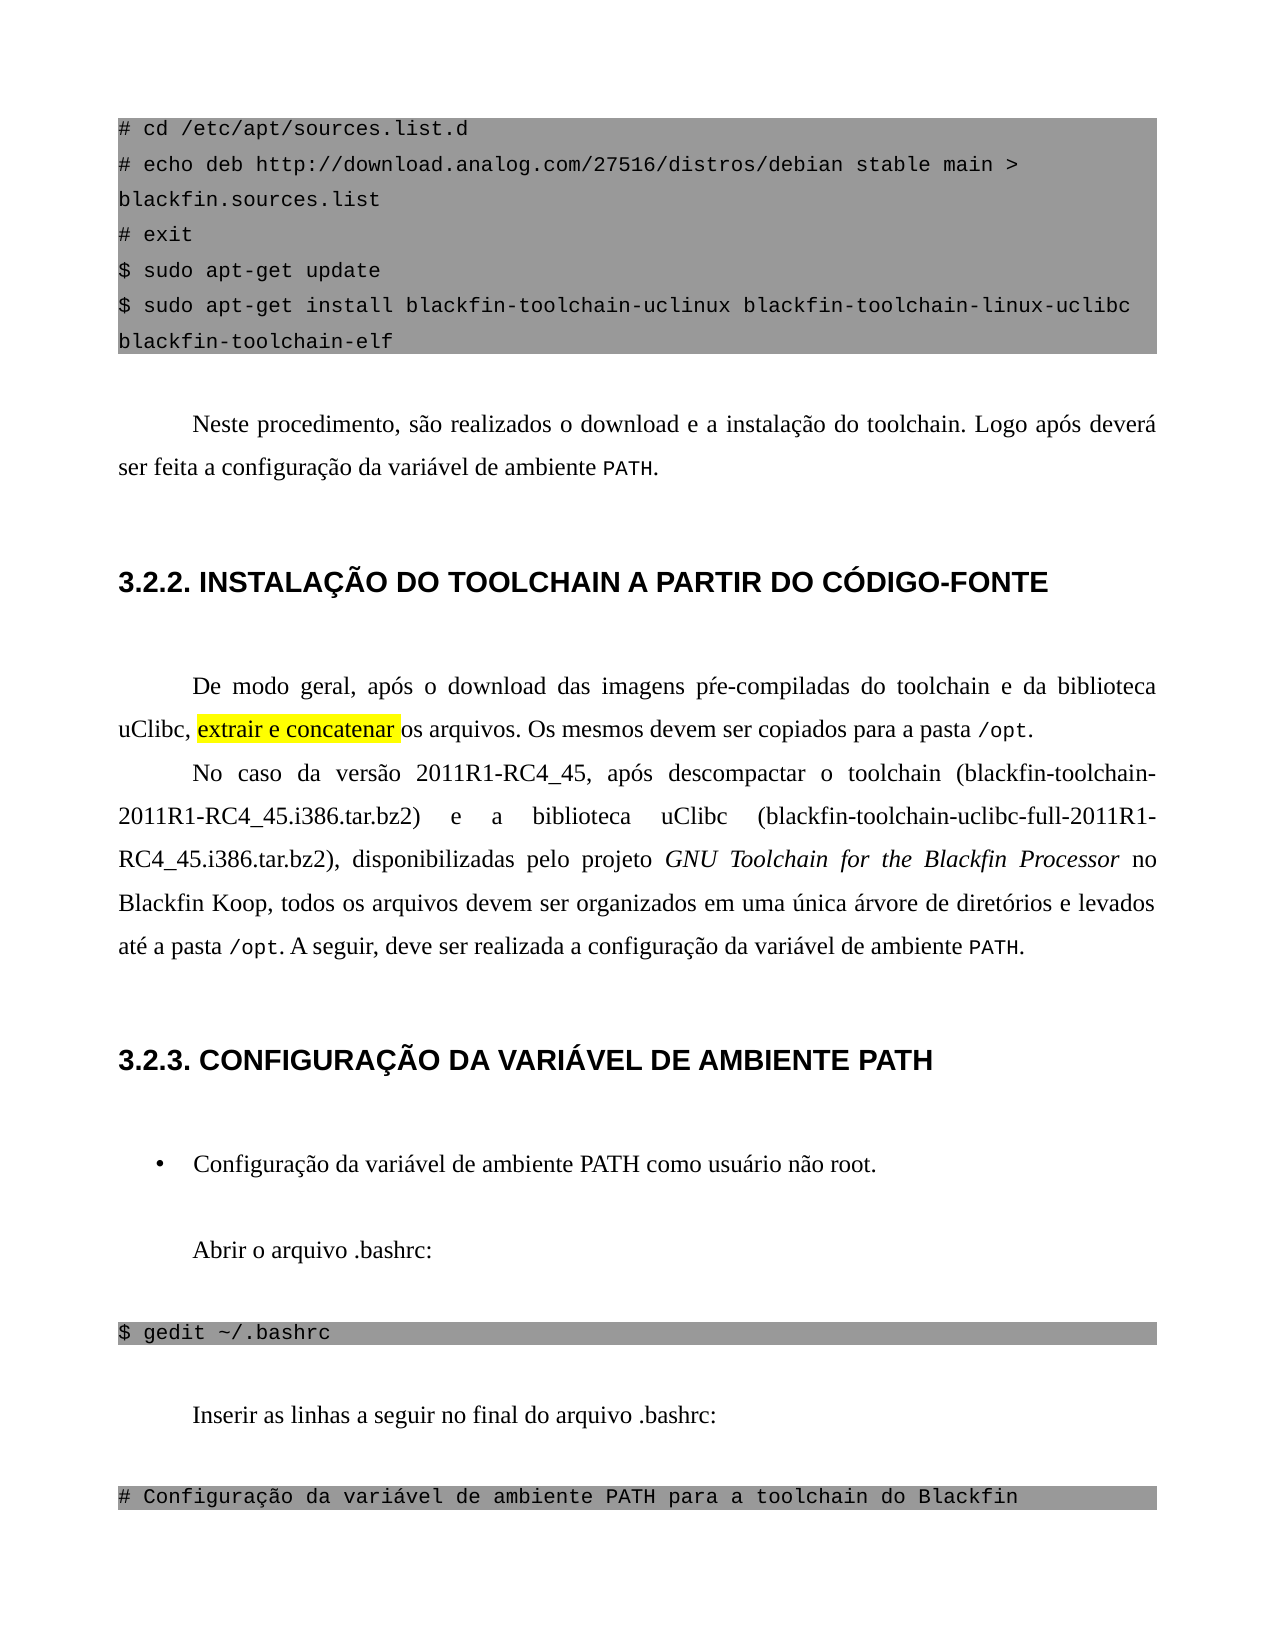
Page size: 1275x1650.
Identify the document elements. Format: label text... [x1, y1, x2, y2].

text $ sudo apt-get update [118, 260, 1157, 283]
text # exit [118, 224, 1157, 248]
list Configuração da variável de ambiente PATH como usuário não root. [156, 1149, 1157, 1178]
text Inserir as linhas a seguir no final do arquivo .bashrc: [118, 1400, 1157, 1429]
text $ sudo apt-get install blackfin-toolchain-uclinux blackfin-toolchain-linux-uclibc blackfin-toolchain-elf [118, 295, 1157, 354]
text $ gedit ~/.bashrc [118, 1322, 1157, 1345]
text Neste procedimento, são realizados o download e a instalação do toolchain. Logo após deverá ser feita a configuração da variável de ambiente PATH. [118, 409, 1157, 482]
text De modo geral, após o download das imagens pŕe-compiladas do toolchain e da biblioteca uClibc, extrair e concatenar os arquivos. Os mesmos devem ser copiados para a pasta /opt. [118, 671, 1157, 743]
text # echo deb http://download.analog.com/27516/distros/debian stable main > blackfin.sources.list [118, 153, 1157, 213]
text Abrir o arquivo .bashrc: [118, 1235, 1157, 1264]
text # Configuração da variável de ambiente PATH para a toolchain do Blackfin [118, 1486, 1157, 1510]
text No caso da versão 2011R1-RC4_45, após descompactar o toolchain (blackfin-toolchain-2011R1-RC4_45.i386.tar.bz2) e a biblioteca uClibc (blackfin-toolchain-uclibc-full-2011R1-RC4_45.i386.tar.bz2), disponibilizadas pelo projeto GNU Toolchain for the Blackfin Processor no Blackfin Koop, todos os arquivos devem ser organizados em uma única árvore de diretórios e levados até a pasta /opt. A seguir, deve ser realizada a configuração da variável de ambiente PATH. [118, 758, 1157, 960]
text # cd /etc/apt/sources.list.d [118, 118, 1157, 142]
subtitle 3.2.3. CONFIGURAÇÃO DA VARIÁVEL DE AMBIENTE PATH [118, 1043, 1157, 1077]
subtitle 3.2.2. INSTALAÇÃO DO TOOLCHAIN A PARTIR DO CÓDIGO-FONTE [118, 565, 1157, 598]
